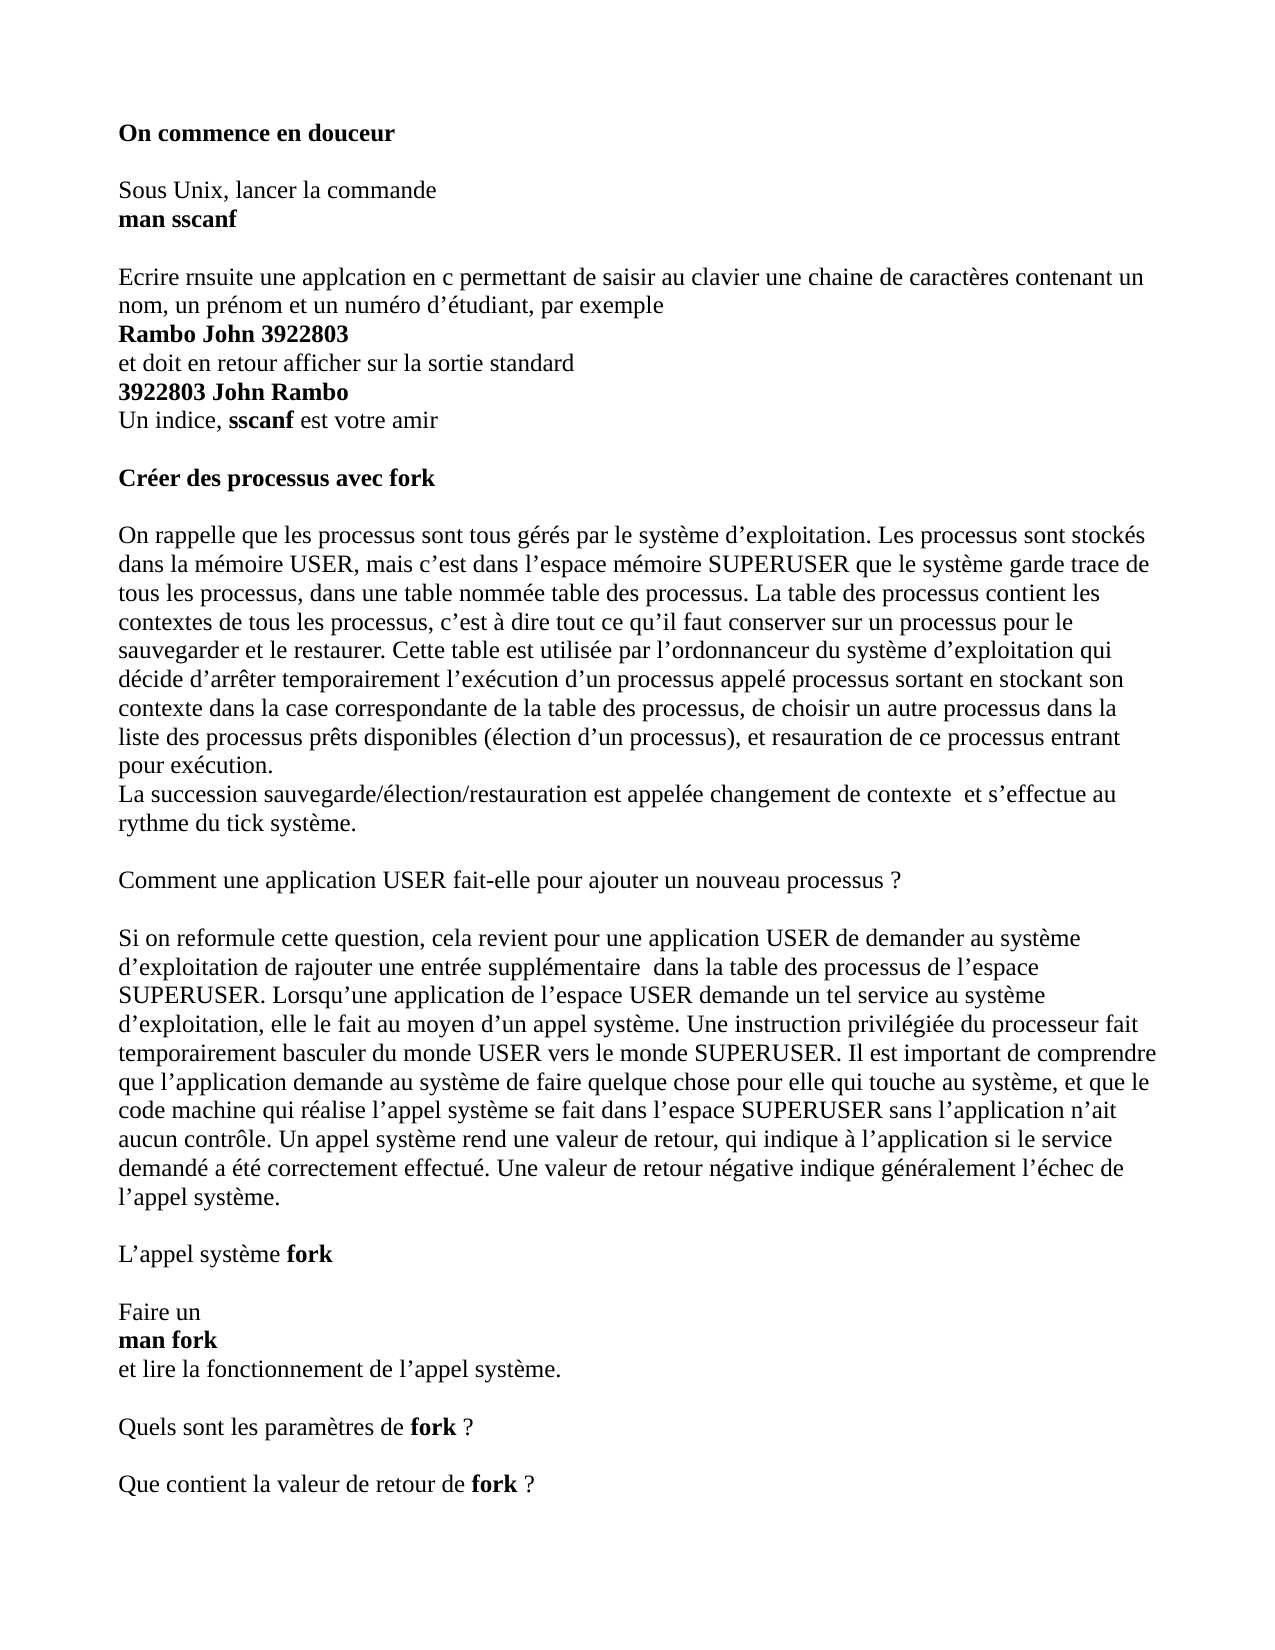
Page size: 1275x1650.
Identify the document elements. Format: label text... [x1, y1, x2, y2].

text On rappelle que les processus sont tous gérés par le système d’exploitation. Les processus sont stockés dans la mémoire USER, mais c’est dans l’espace mémoire SUPERUSER que le système garde trace de tous les processus, dans une table nommée table des processus. La table des processus contient les contextes de tous les processus, c’est à dire tout ce qu’il faut conserver sur un processus pour le sauvegarder et le restaurer. Cette table est utilisée par l’ordonnanceur du système d’exploitation qui décide d’arrêter temporairement l’exécution d’un processus appelé processus sortant en stockant son contexte dans la case correspondante de la table des processus, de choisir un autre processus dans la liste des processus prêts disponibles (élection d’un processus), et resauration de ce processus entrant pour exécution. [118, 521, 1157, 779]
text Comment une application USER fait-elle pour ajouter un nouveau processus ? [118, 866, 1157, 894]
text man sscanf [118, 204, 1157, 233]
text La succession sauvegarde/élection/restauration est appelée changement de contexte et s’effectue au rythme du tick système. [118, 779, 1157, 837]
text Que contient la valeur de retour de fork ? [118, 1469, 1157, 1498]
text et doit en retour afficher sur la sortie standard [118, 348, 1157, 377]
text Sous Unix, lancer la commande [118, 176, 1157, 204]
text L’appel système fork [118, 1239, 1157, 1268]
text Ecrire rnsuite une applcation en c permettant de saisir au clavier une chaine de caractères contenant un nom, un prénom et un numéro d’étudiant, par exemple [118, 262, 1157, 319]
text 3922803 John Rambo [118, 377, 1157, 406]
text Si on reformule cette question, cela revient pour une application USER de demander au système d’exploitation de rajouter une entrée supplémentaire dans la table des processus de l’espace SUPERUSER. Lorsqu’une application de l’espace USER demande un tel service au système d’exploitation, elle le fait au moyen d’un appel système. Une instruction privilégiée du processeur fait temporairement basculer du monde USER vers le monde SUPERUSER. Il est important de comprendre que l’application demande au système de faire quelque chose pour elle qui touche au système, et que le code machine qui réalise l’appel système se fait dans l’espace SUPERUSER sans l’application n’ait aucun contrôle. Un appel système rend une valeur de retour, qui indique à l’application si le service demandé a été correctement effectué. Une valeur de retour négative indique généralement l’échec de l’appel système. [118, 923, 1157, 1211]
text Créer des processus avec fork [118, 463, 1157, 492]
text On commence en douceur [118, 118, 1157, 147]
text man fork [118, 1326, 1157, 1354]
text Faire un [118, 1297, 1157, 1326]
text Quels sont les paramètres de fork ? [118, 1412, 1157, 1441]
text et lire la fonctionnement de l’appel système. [118, 1354, 1157, 1383]
text Un indice, sscanf est votre amir [118, 406, 1157, 434]
text Rambo John 3922803 [118, 319, 1157, 348]
